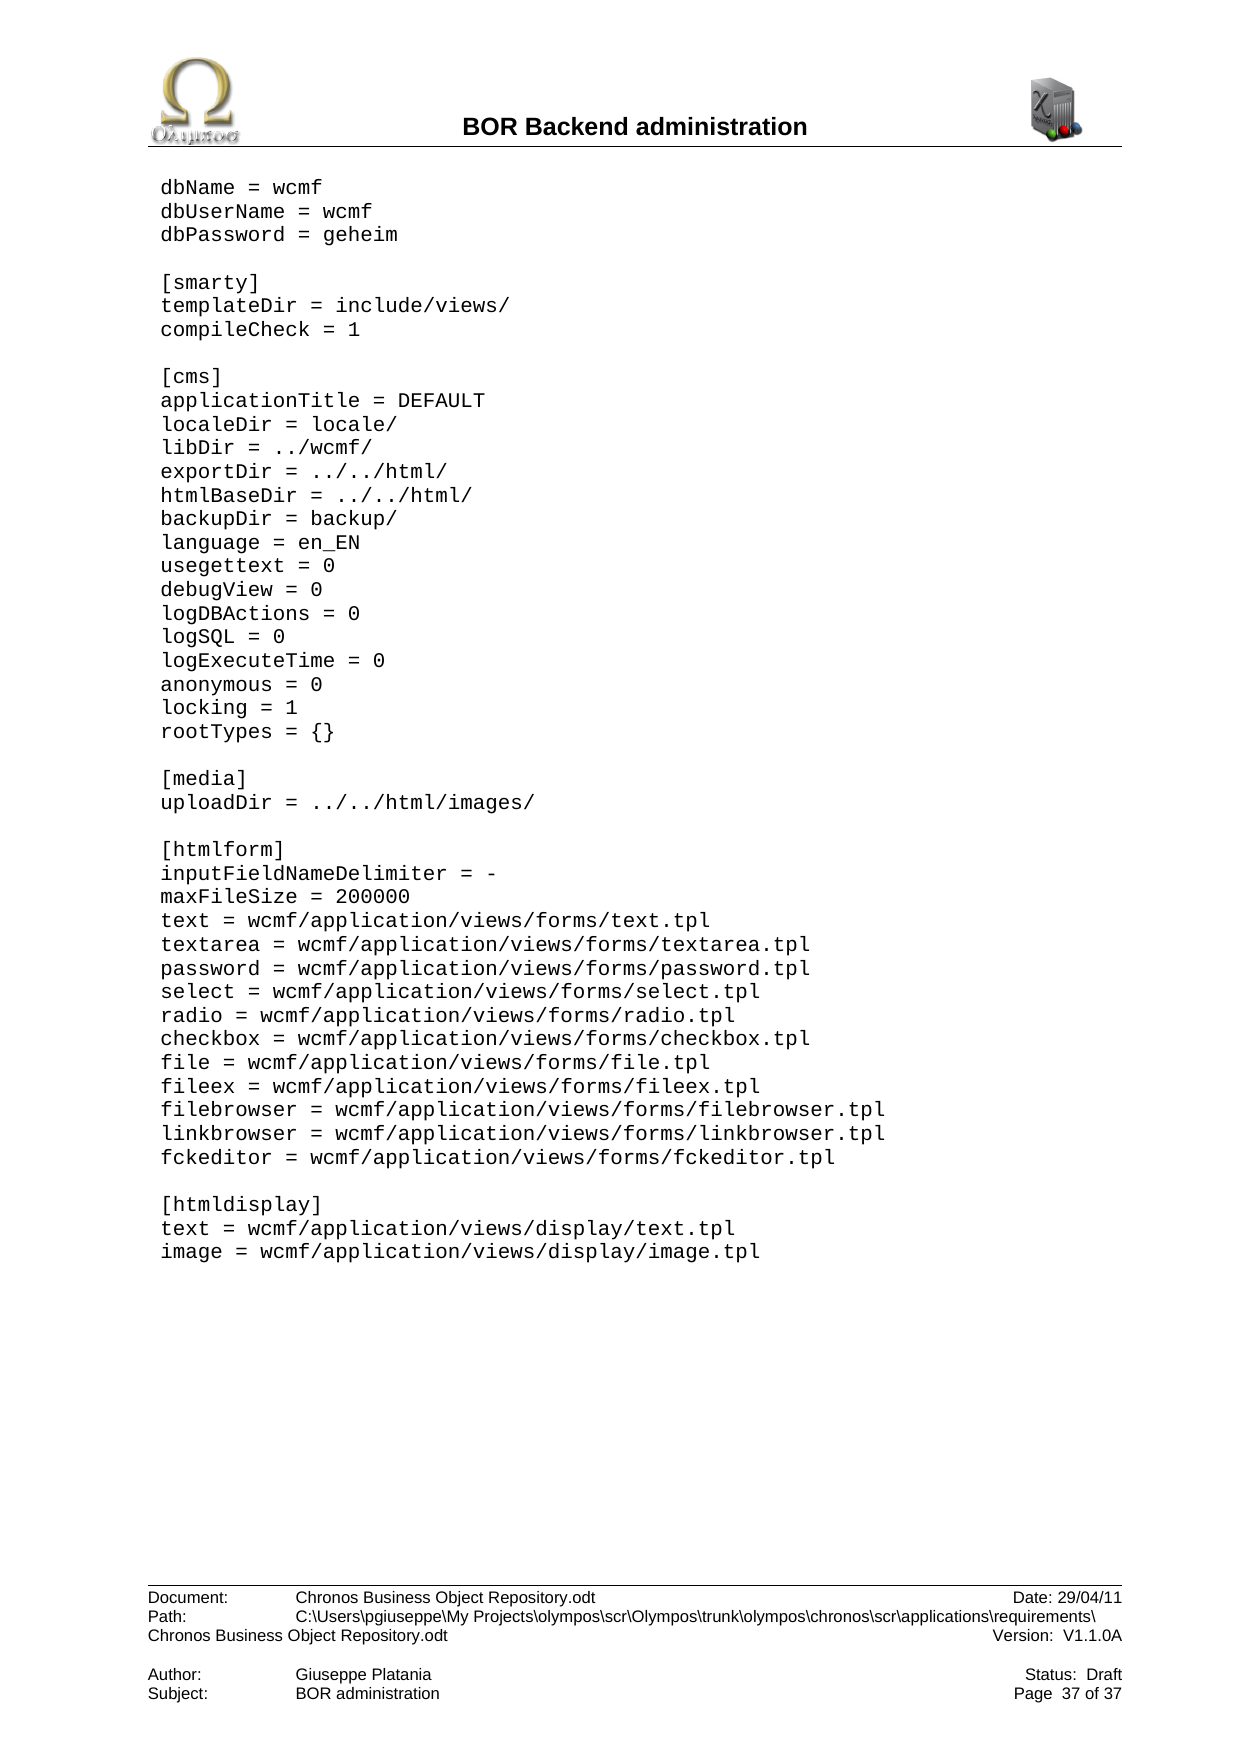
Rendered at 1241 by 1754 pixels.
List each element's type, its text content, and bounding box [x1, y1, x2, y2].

text anonymous = 0 [148, 674, 1122, 697]
text [htmldisplay] [148, 1194, 1122, 1218]
text uploadDir = ../../html/images/ [148, 792, 1122, 816]
text logDBActions = 0 [148, 603, 1122, 626]
text applicationTitle = DEFAULT [148, 390, 1122, 414]
text image = wcmf/application/views/display/image.tpl [148, 1241, 1122, 1265]
text fckeditor = wcmf/application/views/forms/fckeditor.tpl [148, 1147, 1122, 1170]
text dbName = wcmf [148, 177, 1122, 201]
text radio = wcmf/application/views/forms/radio.tpl [148, 1005, 1122, 1028]
text checkbox = wcmf/application/views/forms/checkbox.tpl [148, 1028, 1122, 1052]
text select = wcmf/application/views/forms/select.tpl [148, 981, 1122, 1005]
text file = wcmf/application/views/forms/file.tpl [148, 1052, 1122, 1076]
text [cms] [148, 366, 1122, 390]
text debugView = 0 [148, 579, 1122, 603]
text inputFieldNameDelimiter = - [148, 863, 1122, 887]
text backupDir = backup/ [148, 508, 1122, 532]
text fileex = wcmf/application/views/forms/fileex.tpl [148, 1076, 1122, 1099]
text locking = 1 [148, 697, 1122, 721]
text htmlBaseDir = ../../html/ [148, 484, 1122, 508]
text dbPassword = geheim [148, 224, 1122, 248]
text rootTypes = {} [148, 721, 1122, 745]
text localeDir = locale/ [148, 414, 1122, 437]
text usegettext = 0 [148, 556, 1122, 579]
text compileCheck = 1 [148, 319, 1122, 343]
text libDir = ../wcmf/ [148, 437, 1122, 461]
text linkbrowser = wcmf/application/views/forms/linkbrowser.tpl [148, 1123, 1122, 1147]
text password = wcmf/application/views/forms/password.tpl [148, 957, 1122, 981]
text text = wcmf/application/views/forms/text.tpl [148, 910, 1122, 934]
text [media] [148, 768, 1122, 792]
text [htmlform] [148, 839, 1122, 863]
text [smarty] [148, 272, 1122, 295]
text dbUserName = wcmf [148, 201, 1122, 224]
text filebrowser = wcmf/application/views/forms/filebrowser.tpl [148, 1099, 1122, 1123]
picture [1029, 75, 1085, 143]
text textarea = wcmf/application/views/forms/textarea.tpl [148, 934, 1122, 957]
picture [147, 55, 242, 145]
text templateDir = include/views/ [148, 295, 1122, 319]
text logSQL = 0 [148, 626, 1122, 650]
text exportDir = ../../html/ [148, 461, 1122, 484]
text language = en_EN [148, 532, 1122, 556]
text logExecuteTime = 0 [148, 650, 1122, 674]
text text = wcmf/application/views/display/text.tpl [148, 1218, 1122, 1241]
text maxFileSize = 200000 [148, 887, 1122, 910]
